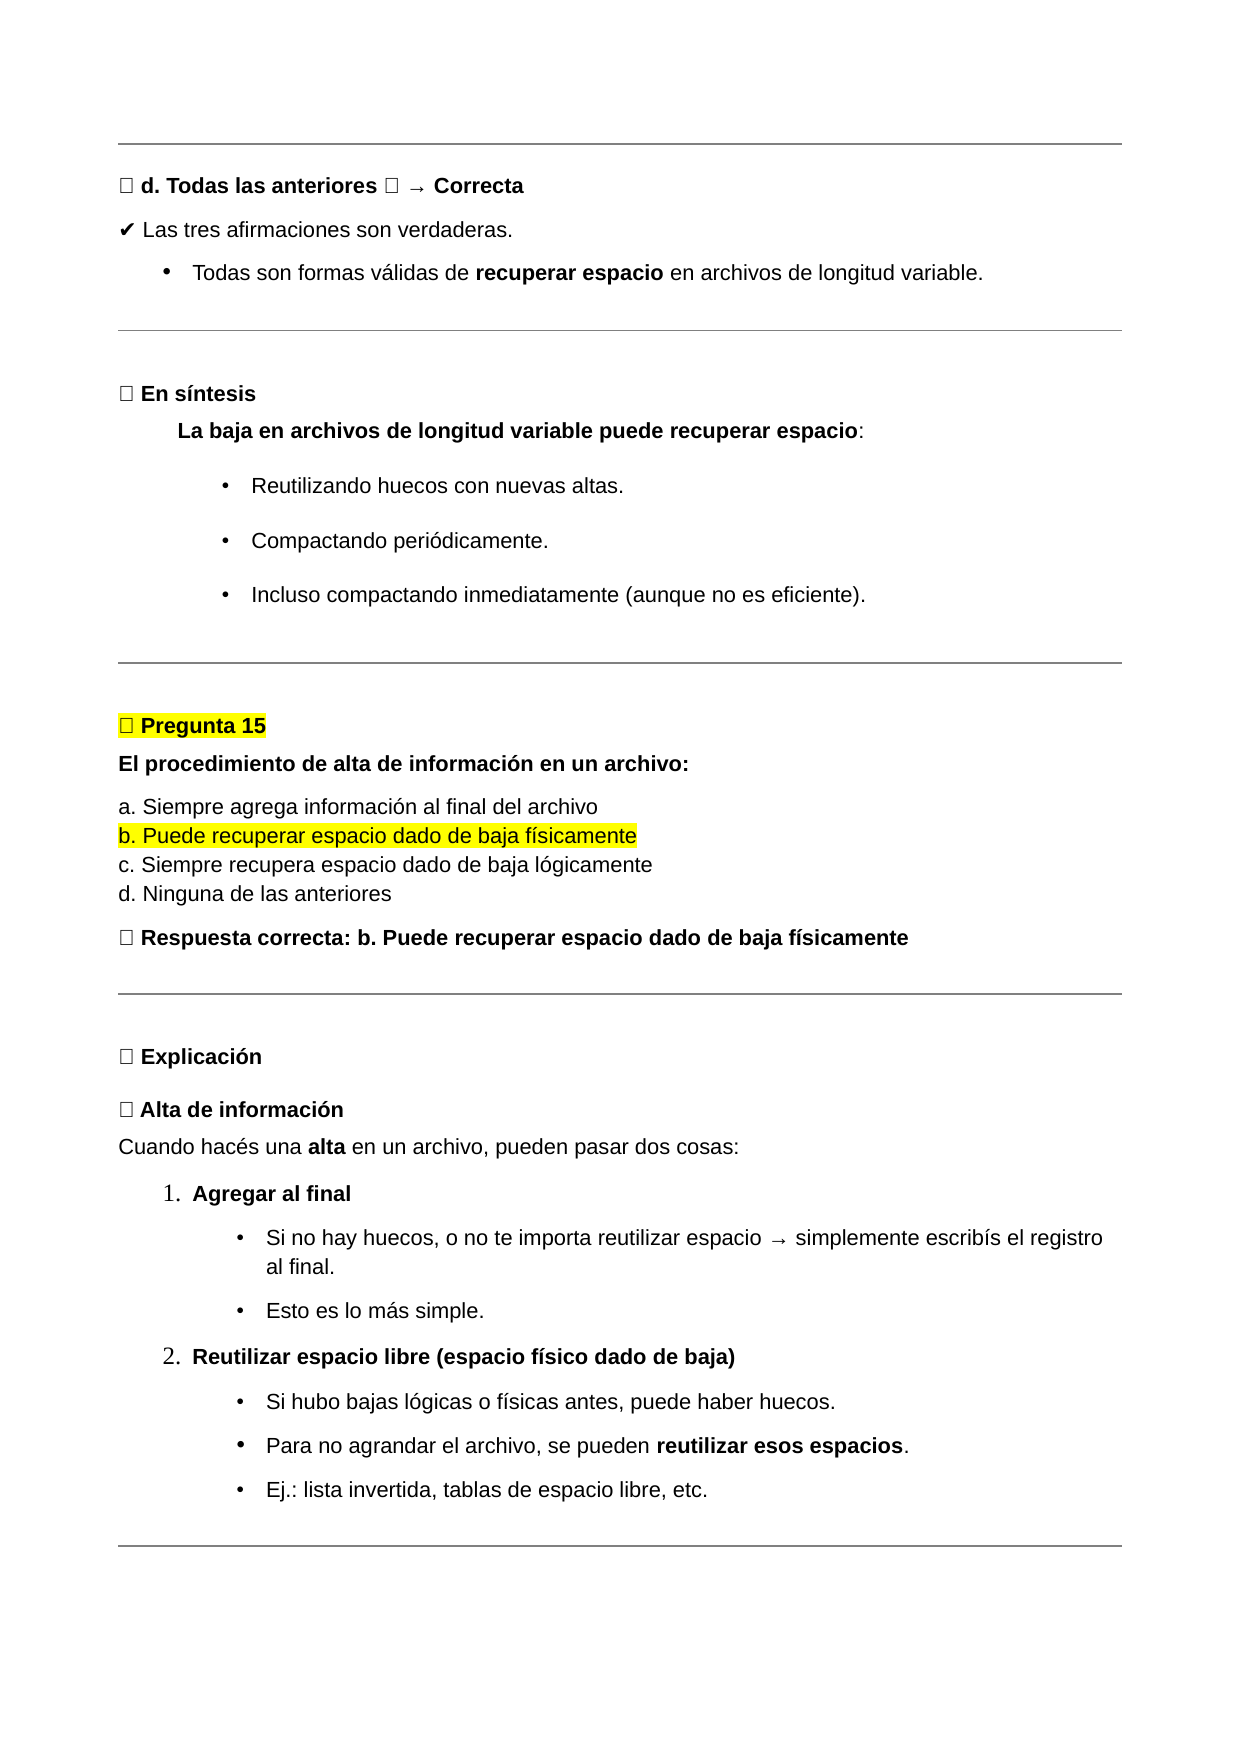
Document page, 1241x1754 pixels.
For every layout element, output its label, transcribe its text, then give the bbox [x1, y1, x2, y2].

text ✅ Respuesta correcta: b. Puede recuperar espacio dado de baja físicamente [118, 925, 1122, 950]
text Cuando hacés una alta en un archivo, pueden pasar dos cosas: [118, 1134, 1122, 1159]
subtitle ✅ Explicación [118, 1044, 1122, 1069]
subtitle 📂 Alta de información [118, 1096, 1122, 1122]
list Agregar al final [162, 1178, 1122, 1206]
list Ej.: lista invertida, tablas de espacio libre, etc. [236, 1477, 1122, 1502]
subtitle ✅ Pregunta 15 [118, 713, 1122, 738]
list Reutilizar espacio libre (espacio físico dado de baja) [162, 1341, 1122, 1370]
subtitle ✅ En síntesis [118, 381, 1122, 406]
text ✔ Las tres afirmaciones son verdaderas. [118, 217, 1122, 242]
text El procedimiento de alta de información en un archivo: [118, 751, 1122, 776]
list Todas son formas válidas de recuperar espacio en archivos de longitud variable. [162, 260, 1122, 286]
list Si no hay huecos, o no te importa reutilizar espacio → simplemente escribís el registro al final. [236, 1225, 1122, 1279]
list Esto es lo más simple. [236, 1298, 1122, 1323]
list Reutilizando huecos con nuevas altas. [222, 473, 1063, 498]
list Incluso compactando inmediatamente (aunque no es eficiente). [222, 582, 1063, 608]
list Compactando periódicamente. [222, 528, 1063, 553]
text ✅ d. Todas las anteriores ✅ → Correcta [118, 173, 1122, 198]
text a. Siempre agrega información al final del archivo b. Puede recuperar espacio dado de baja físicamente c. Siempre recupera espacio dado de baja lógicamente d. Ninguna de las anteriores [118, 794, 1122, 906]
text La baja en archivos de longitud variable puede recuperar espacio: [177, 418, 1063, 443]
list Para no agrandar el archivo, se pueden reutilizar esos espacios. [236, 1432, 1122, 1458]
list Si hubo bajas lógicas o físicas antes, puede haber huecos. [236, 1389, 1122, 1414]
